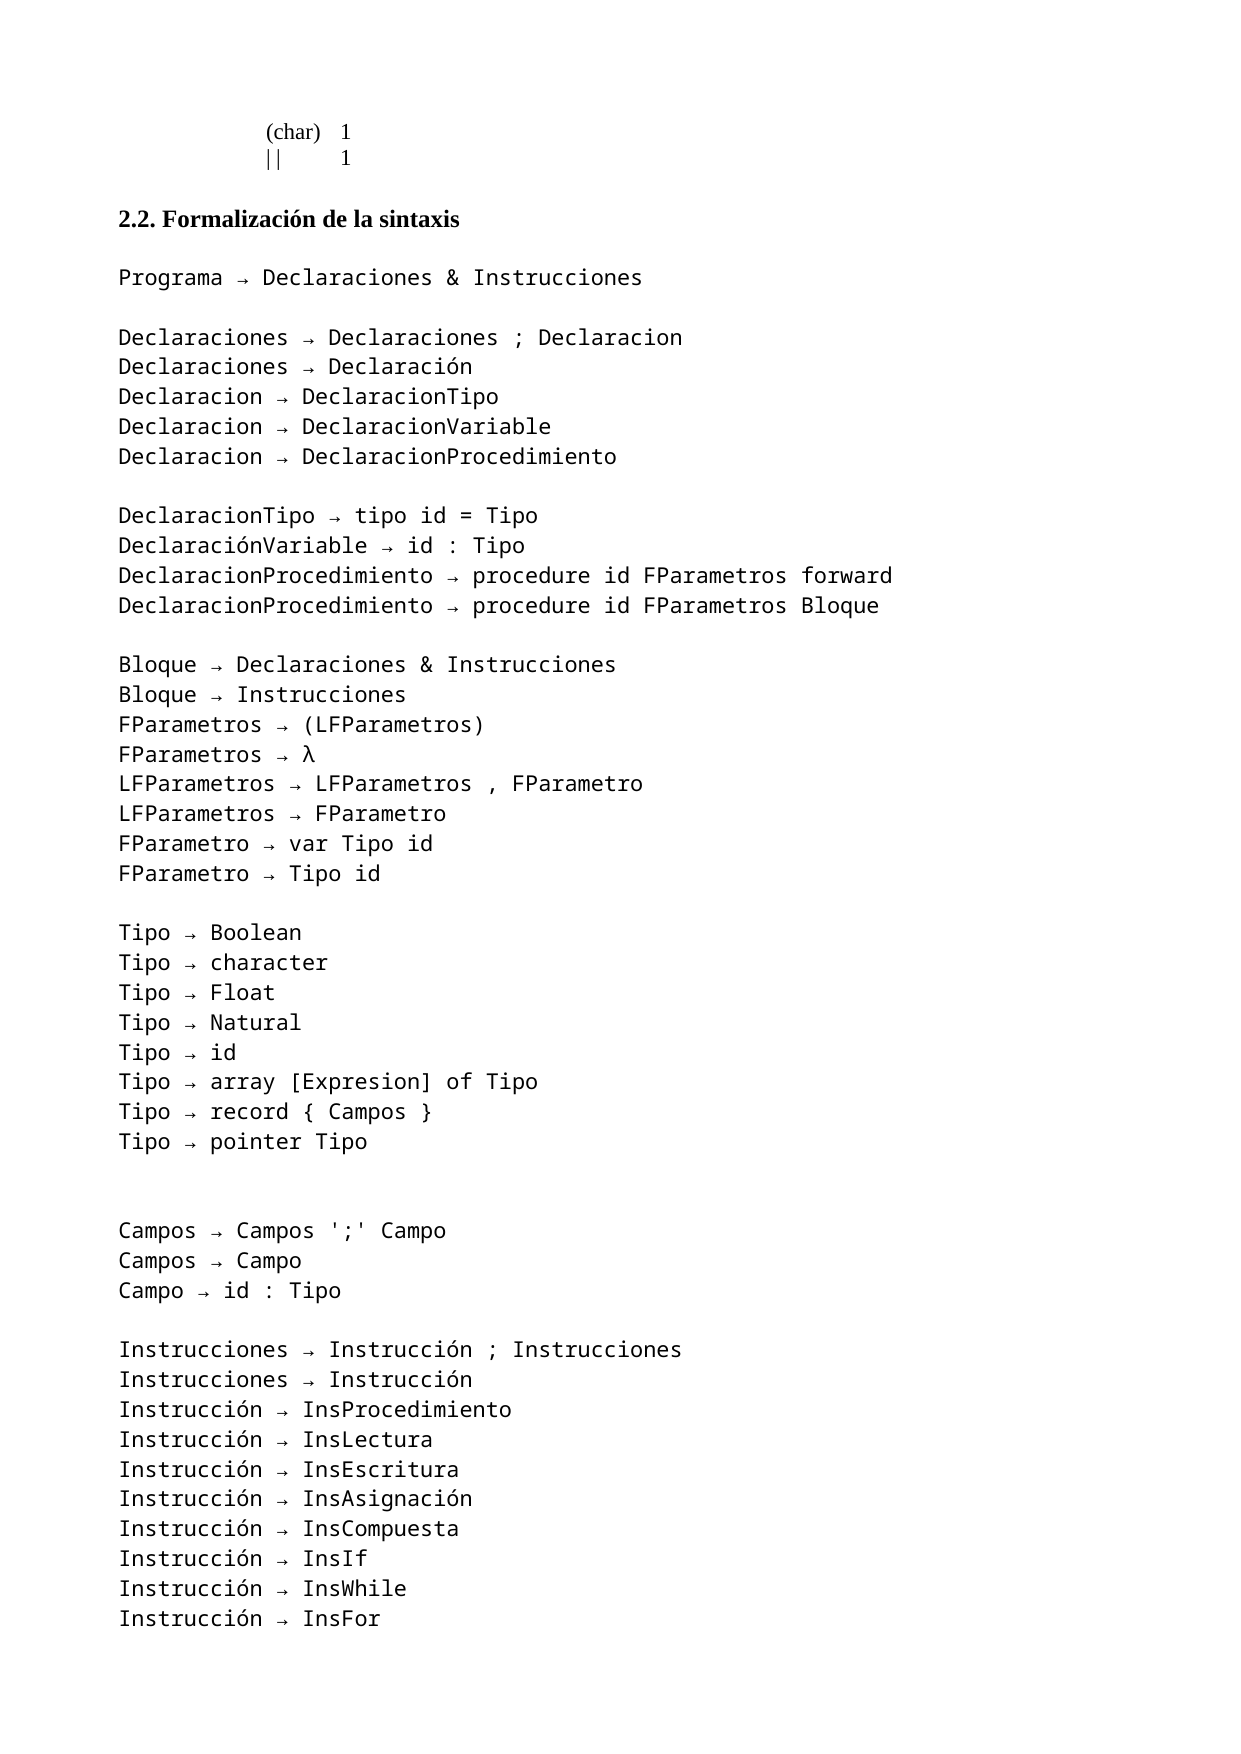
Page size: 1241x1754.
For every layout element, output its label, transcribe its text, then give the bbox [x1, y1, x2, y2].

text FParametros → (LFParametros) [118, 709, 1122, 738]
text Declaraciones → Declaración [118, 351, 1122, 381]
text 2.2. Formalización de la sintaxis [118, 204, 1122, 233]
text Tipo → array [Expresion] of Tipo [118, 1066, 1122, 1096]
text Campos → Campo [118, 1245, 1122, 1275]
text Instrucción → InsCompuesta [118, 1513, 1122, 1543]
text Tipo → id [118, 1036, 1122, 1066]
text (char) 1 [266, 118, 1122, 144]
text Tipo → character [118, 947, 1122, 977]
text Instrucción → InsAsignación [118, 1483, 1122, 1513]
text Campo → id : Tipo [118, 1275, 1122, 1304]
text LFParametros → FParametro [118, 798, 1122, 828]
text DeclaraciónVariable → id : Tipo [118, 530, 1122, 560]
text Declaracion → DeclaracionVariable [118, 411, 1122, 441]
text LFParametros → LFParametros , FParametro [118, 768, 1122, 798]
text Bloque → Instrucciones [118, 679, 1122, 709]
text FParametro → Tipo id [118, 858, 1122, 887]
text Programa → Declaraciones & Instrucciones [118, 262, 1122, 292]
text Bloque → Declaraciones & Instrucciones [118, 649, 1122, 679]
text DeclaracionTipo → tipo id = Tipo [118, 500, 1122, 530]
text Tipo → Boolean [118, 917, 1122, 947]
text Tipo → Float [118, 977, 1122, 1007]
text | | 1 [266, 144, 1122, 171]
text Instrucciones → Instrucción [118, 1364, 1122, 1394]
text Instrucciones → Instrucción ; Instrucciones [118, 1334, 1122, 1364]
text Tipo → Natural [118, 1007, 1122, 1036]
text Declaraciones → Declaraciones ; Declaracion [118, 321, 1122, 351]
text Instrucción → InsIf [118, 1543, 1122, 1573]
text Instrucción → InsEscritura [118, 1453, 1122, 1483]
text Instrucción → InsLectura [118, 1424, 1122, 1453]
text FParametros → λ [118, 738, 1122, 768]
text Declaracion → DeclaracionProcedimiento [118, 441, 1122, 470]
text Declaracion → DeclaracionTipo [118, 381, 1122, 411]
text Campos → Campos ';' Campo [118, 1215, 1122, 1245]
text Instrucción → InsWhile [118, 1573, 1122, 1602]
text Instrucción → InsFor [118, 1602, 1122, 1632]
text FParametro → var Tipo id [118, 828, 1122, 858]
text Instrucción → InsProcedimiento [118, 1394, 1122, 1424]
text Tipo → pointer Tipo [118, 1126, 1122, 1156]
text DeclaracionProcedimiento → procedure id FParametros forward [118, 560, 1122, 589]
text Tipo → record { Campos } [118, 1096, 1122, 1126]
text DeclaracionProcedimiento → procedure id FParametros Bloque [118, 589, 1122, 619]
